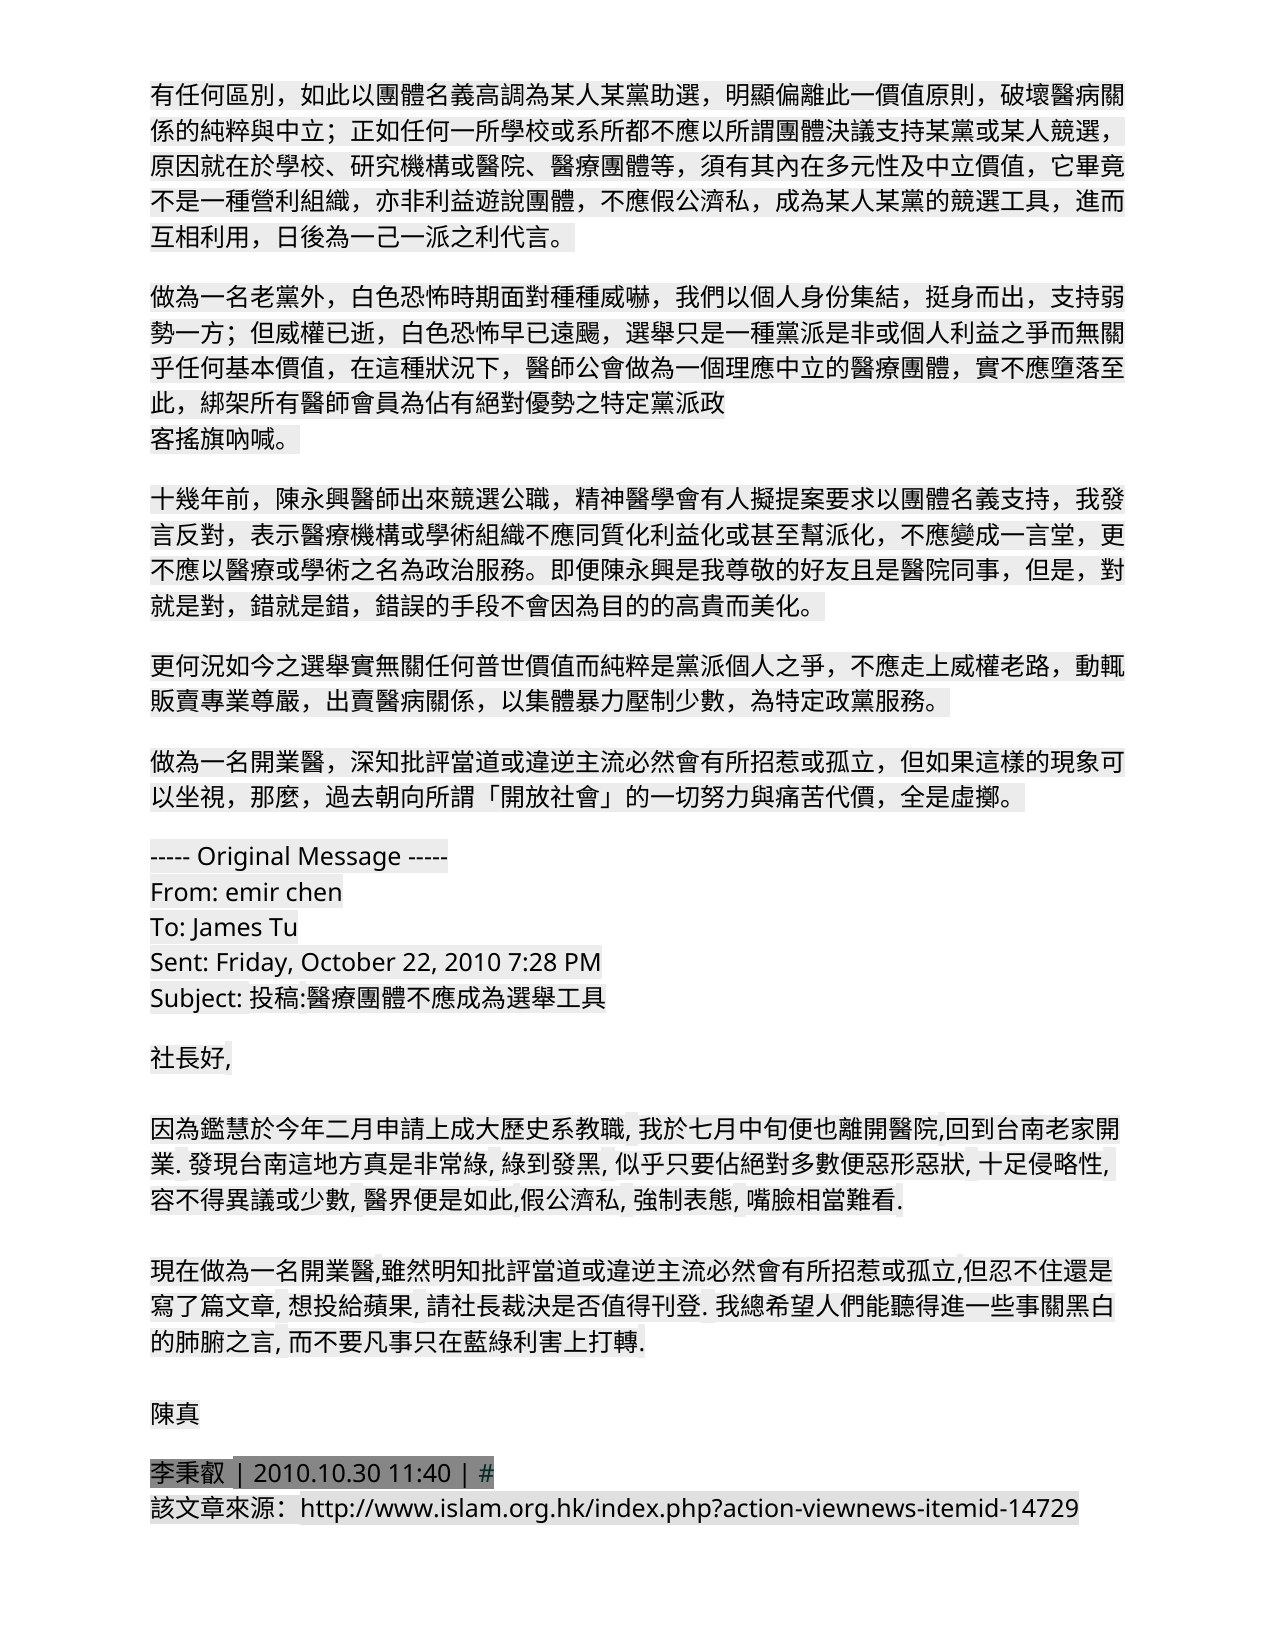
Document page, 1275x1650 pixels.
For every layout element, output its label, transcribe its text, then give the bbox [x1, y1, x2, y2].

text 做為一名開業醫，深知批評當道或違逆主流必然會有所招惹或孤立，但如果這樣的現象可以坐視，那麼，過去朝向所謂「開放社會」的一切努力與痛苦代價，全是虛擲。 [150, 742, 1125, 812]
text 有任何區別，如此以團體名義高調為某人某黨助選，明顯偏離此一價值原則，破壞醫病關係的純粹與中立；正如任何一所學校或系所都不應以所謂團體決議支持某黨或某人競選，原因就在於學校、研究機構或醫院、醫療團體等，須有其內在多元性及中立價值，它畢竟不是一種營利組織，亦非利益遊說團體，不應假公濟私，成為某人某黨的競選工具，進而互相利用，日後為一己一派之利代言。 [150, 75, 1125, 252]
text 該文章來源：http://www.islam.org.hk/index.php?action-viewnews-itemid-14729 [150, 1489, 1125, 1525]
text 做為一名老黨外，白色恐怖時期面對種種威嚇，我們以個人身份集結，挺身而出，支持弱勢一方；但威權已逝，白色恐怖早已遠颺，選舉只是一種黨派是非或個人利益之爭而無關乎任何基本價值，在這種狀況下，醫師公會做為一個理應中立的醫療團體，實不應墮落至此，綁架所有醫師會員為佔有絕對優勢之特定黨派政 客搖旗吶喊。 [150, 277, 1125, 454]
text 十幾年前，陳永興醫師出來競選公職，精神醫學會有人擬提案要求以團體名義支持，我發言反對，表示醫療機構或學術組織不應同質化利益化或甚至幫派化，不應變成一言堂，更不應以醫療或學術之名為政治服務。即便陳永興是我尊敬的好友且是醫院同事，但是，對就是對，錯就是錯，錯誤的手段不會因為目的的高貴而美化。 [150, 479, 1125, 621]
text 社長好, 因為鑑慧於今年二月申請上成大歷史系教職, 我於七月中旬便也離開醫院,回到台南老家開業. 發現台南這地方真是非常綠, 綠到發黑, 似乎只要佔絕對多數便惡形惡狀, 十足侵略性, 容不得異議或少數, 醫界便是如此,假公濟私, 強制表態, 嘴臉相當難看. 現在做為一名開業醫,雖然明知批評當道或違逆主流必然會有所招惹或孤立,但忍不住還是寫了篇文章, 想投給蘋果, 請社長裁決是否值得刊登. 我總希望人們能聽得進一些事關黑白的肺腑之言, 而不要凡事只在藍綠利害上打轉. 陳真 [150, 1039, 1125, 1429]
text 更何況如今之選舉實無關任何普世價值而純粹是黨派個人之爭，不應走上威權老路，動輒販賣專業尊嚴，出賣醫病關係，以集體暴力壓制少數，為特定政黨服務。 [150, 646, 1125, 717]
text 李秉叡 | 2010.10.30 11:40 | # [150, 1454, 1125, 1489]
text ----- Original Message ----- From: emir chen To: James Tu Sent: Friday, October 22, 2010 7:28 PM Subject: 投稿:醫療團體不應成為選舉工具 [150, 837, 1125, 1014]
